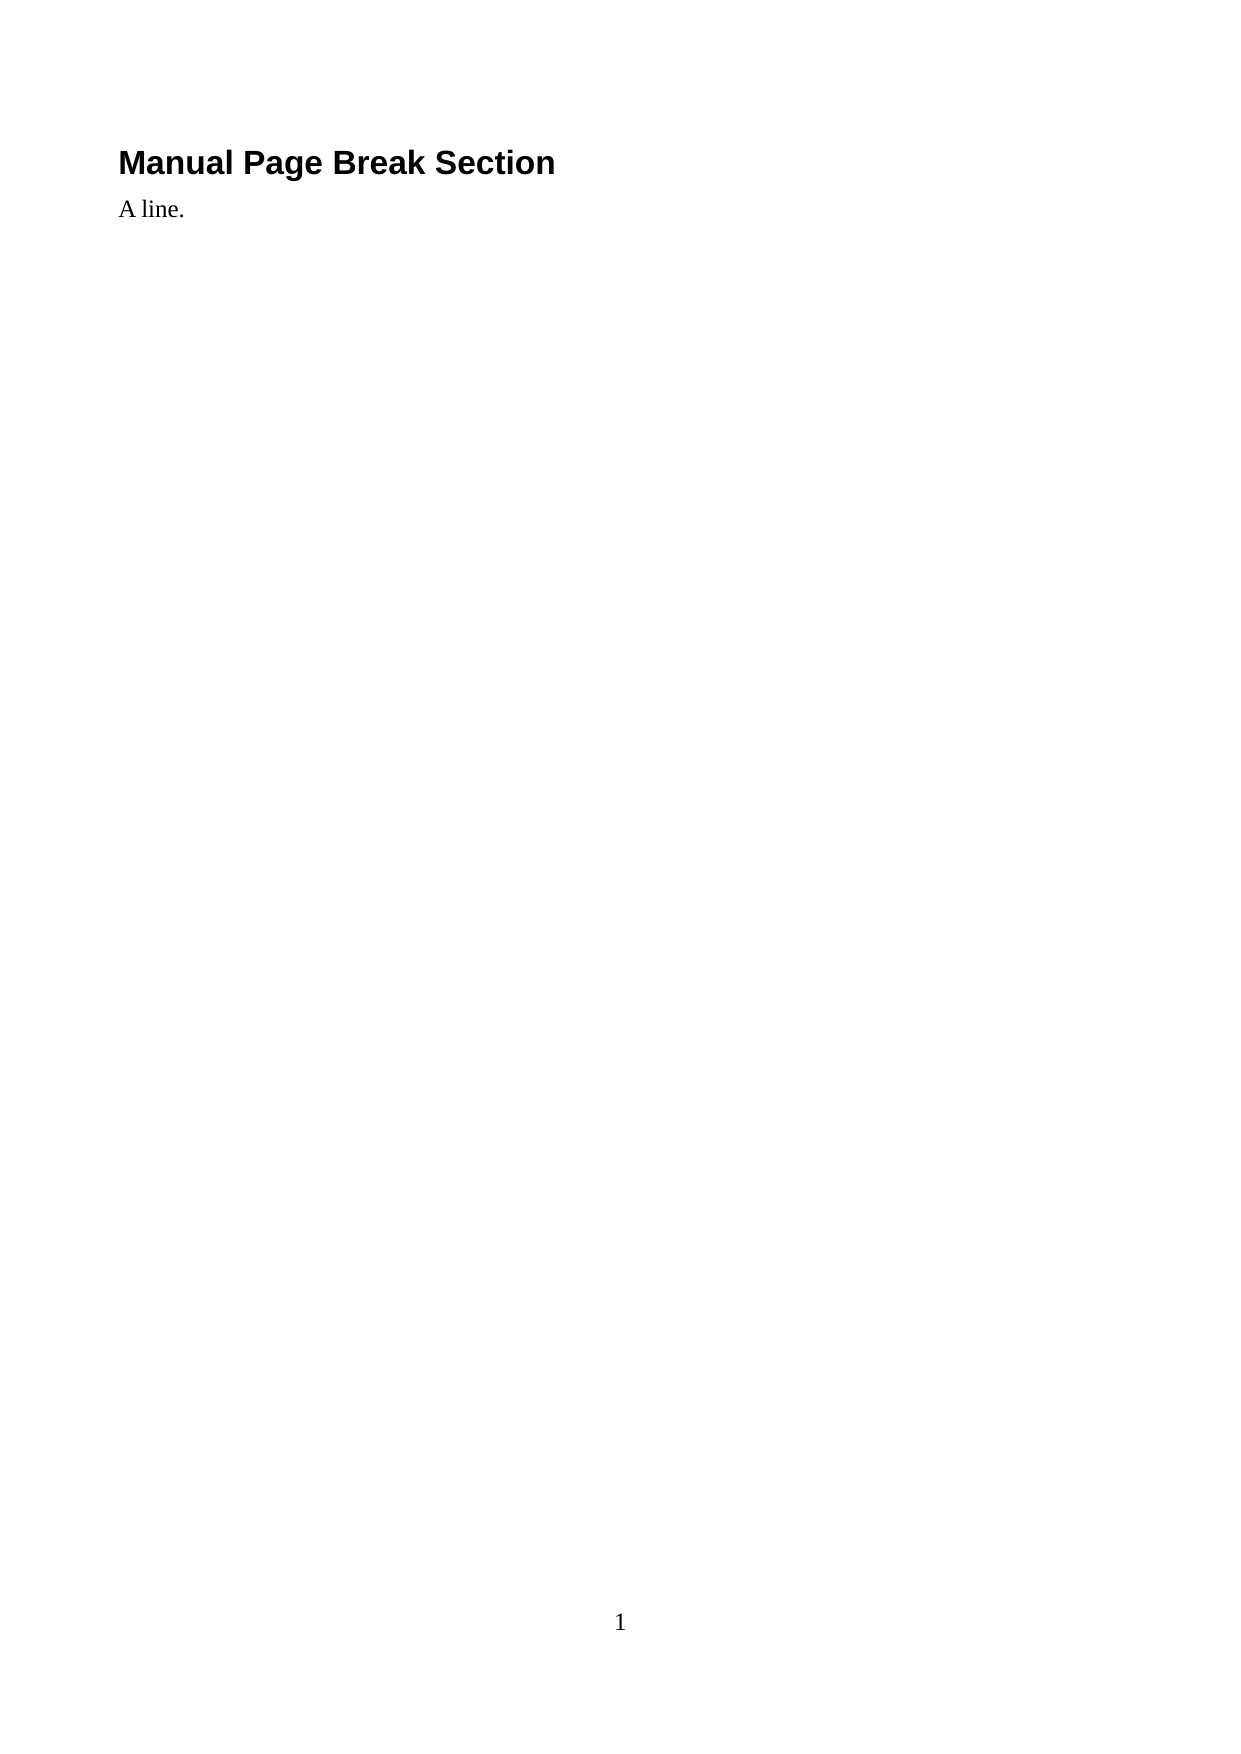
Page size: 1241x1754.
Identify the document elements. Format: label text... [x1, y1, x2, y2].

text A line. [118, 194, 1122, 223]
subtitle Manual Page Break Section [118, 143, 1122, 182]
